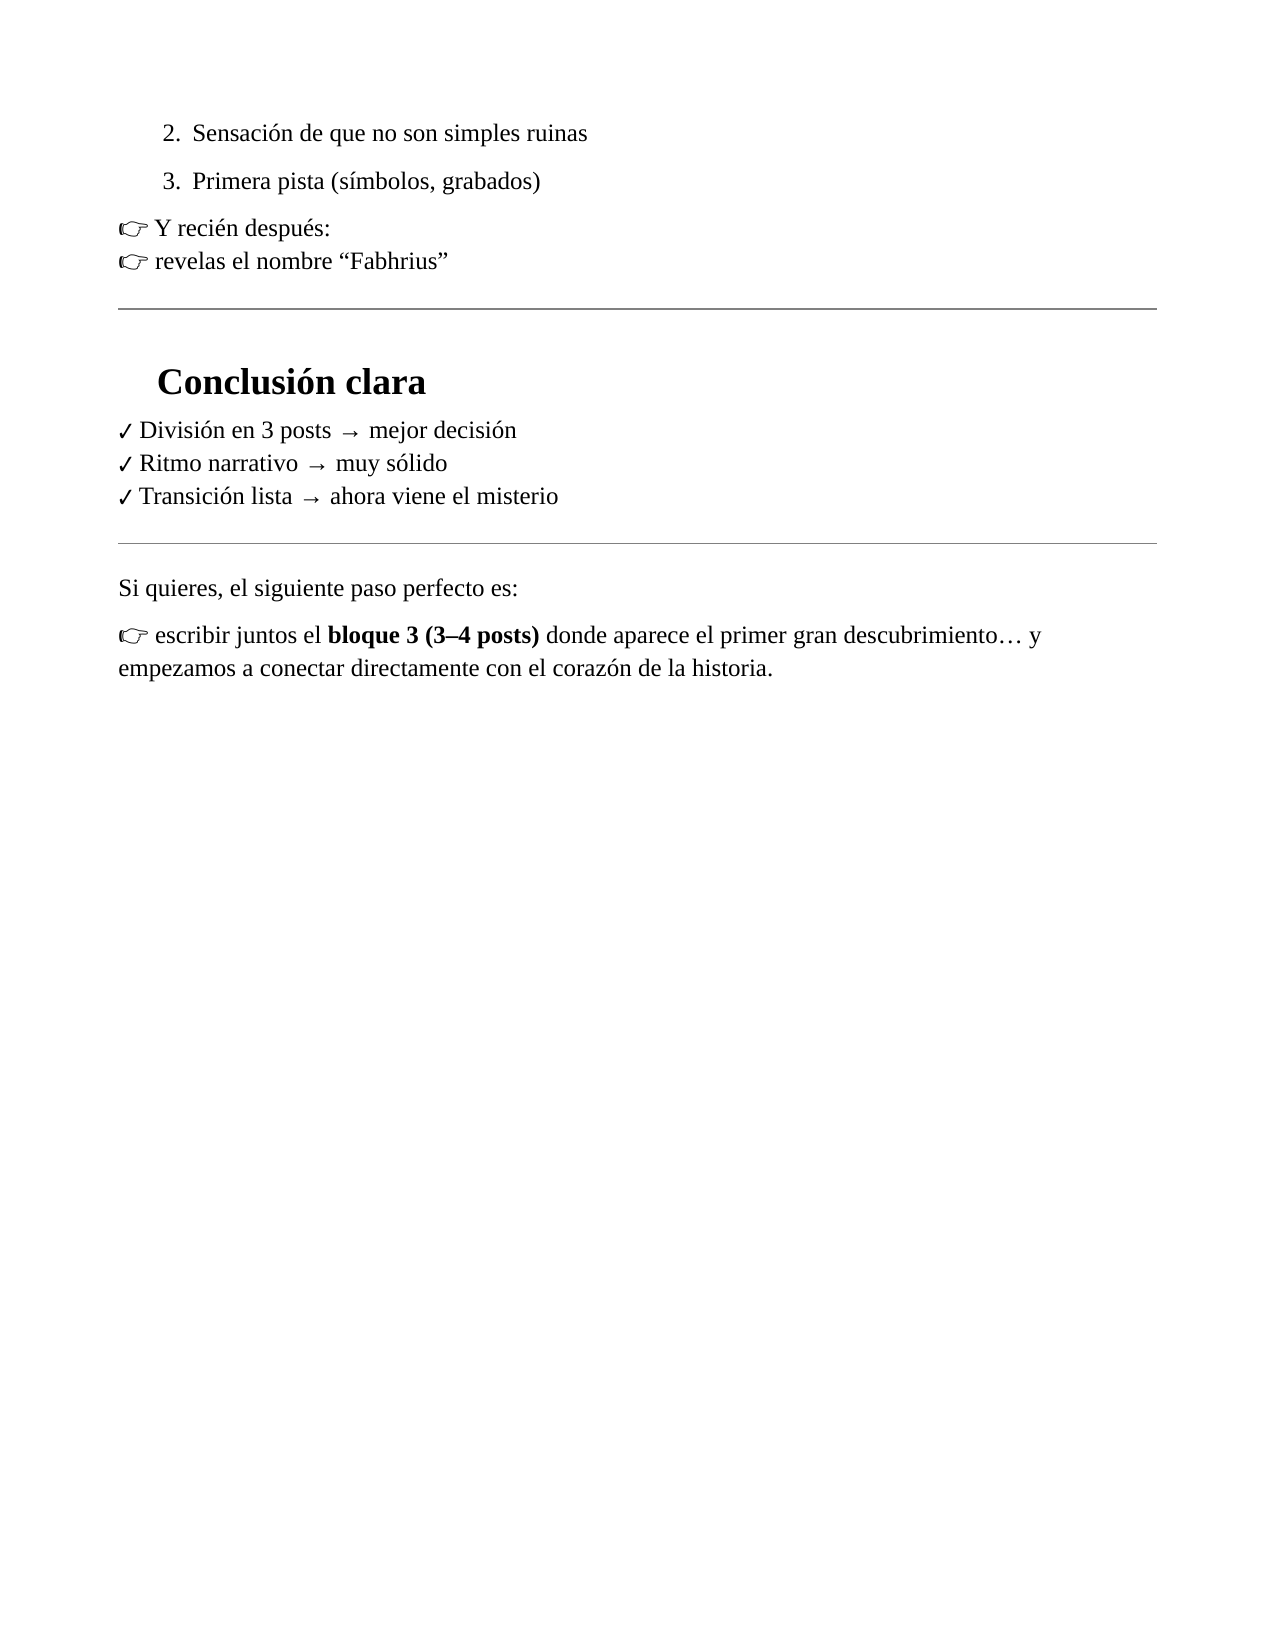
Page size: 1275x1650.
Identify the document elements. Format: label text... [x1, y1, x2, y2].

text 👉 escribir juntos el bloque 3 (3–4 posts) donde aparece el primer gran descubrimiento… y empezamos a conectar directamente con el corazón de la historia. [118, 620, 1157, 682]
text 👉 Y recién después: 👉 revelas el nombre “Fabhrius” [118, 213, 1157, 275]
subtitle 🎯 Conclusión clara [118, 359, 1157, 402]
text Si quieres, el siguiente paso perfecto es: [118, 573, 1157, 601]
text ✔ División en 3 posts → mejor decisión ✔ Ritmo narrativo → muy sólido ✔ Transición lista → ahora viene el misterio [118, 415, 1157, 509]
list Primera pista (símbolos, grabados) [162, 166, 1157, 194]
list Sensación de que no son simples ruinas [162, 118, 1157, 147]
